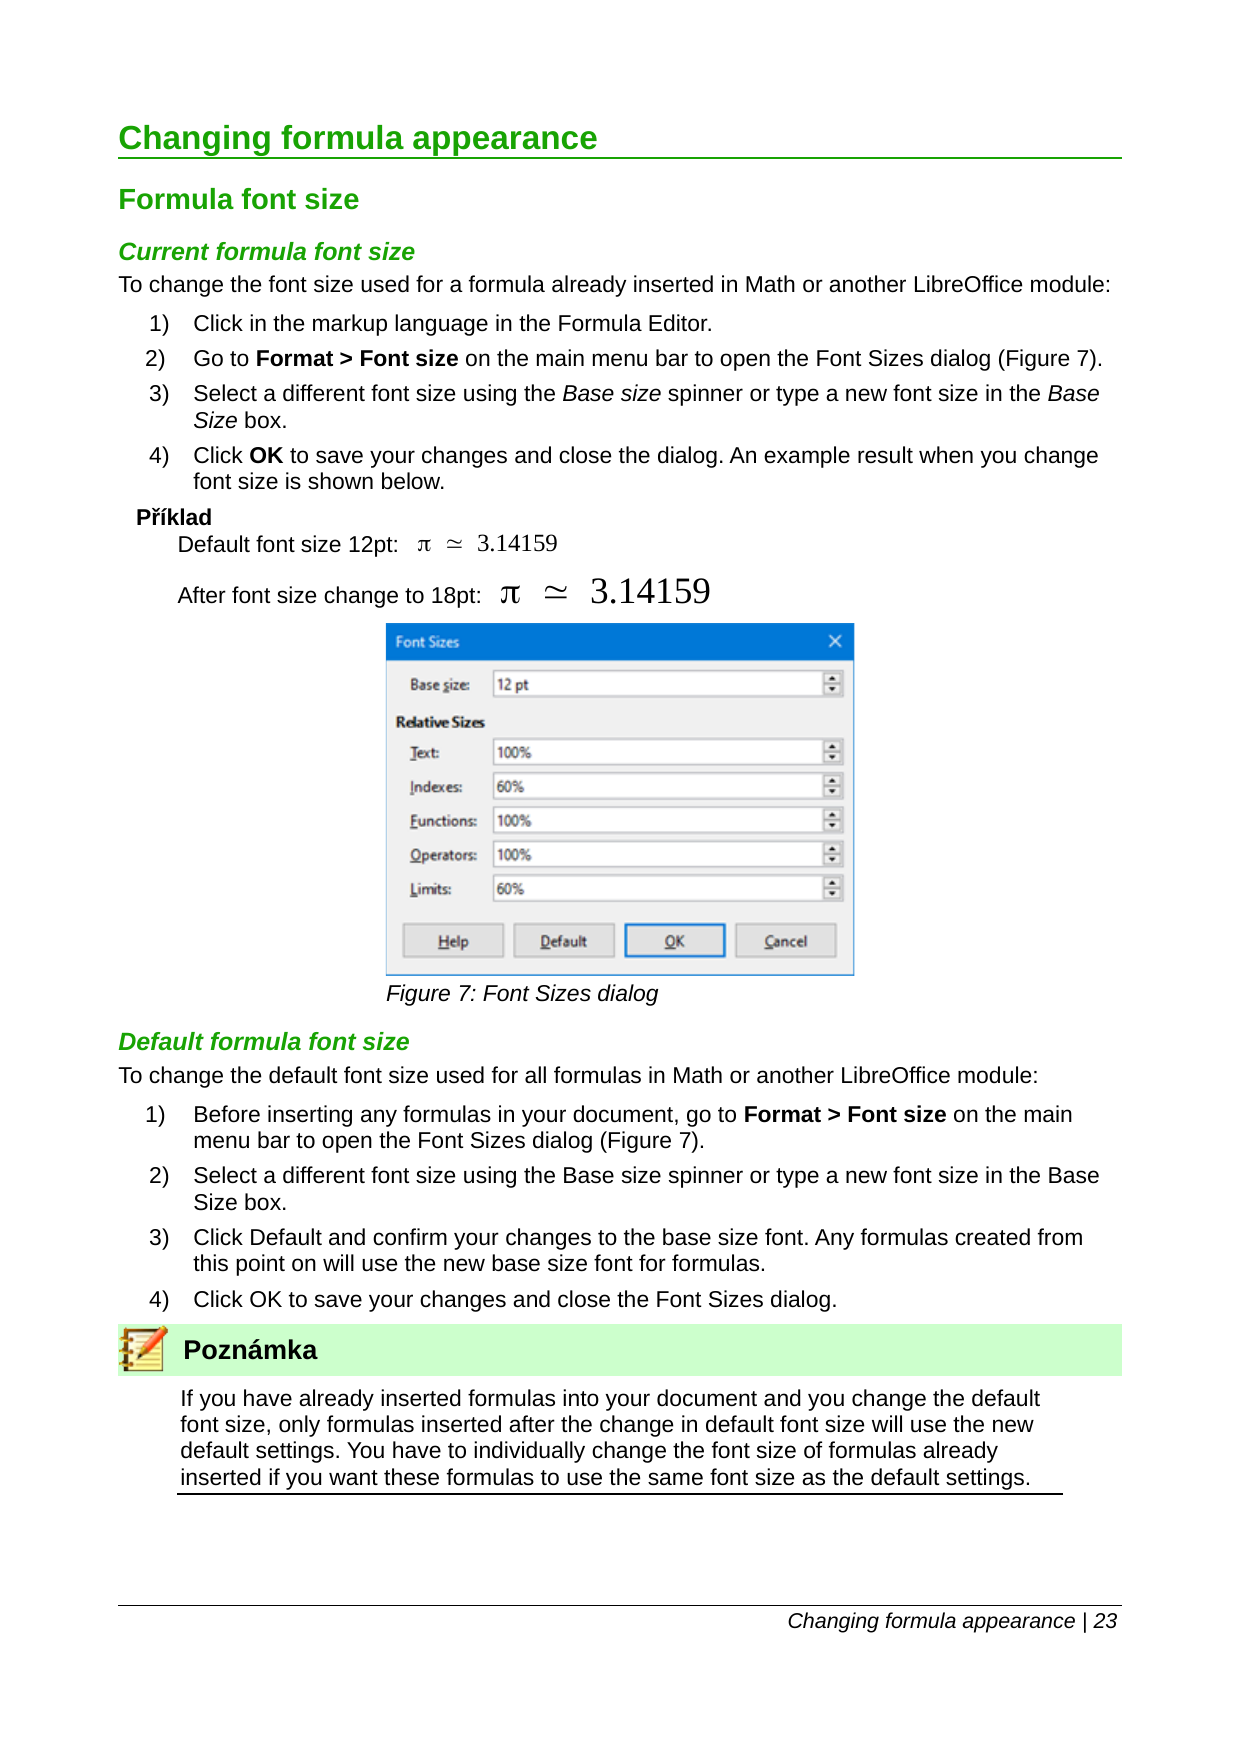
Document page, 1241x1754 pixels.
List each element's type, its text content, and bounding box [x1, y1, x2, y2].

list Select a different font size using the Base size spinner or type a new font size in the Base Size box. [169, 380, 1122, 433]
list Click OK to save your changes and close the Font Sizes dialog. [169, 1286, 1122, 1312]
text Příklad [136, 503, 1122, 530]
text Default font size 12pt: [177, 530, 1122, 557]
picture [119, 1324, 170, 1375]
text After font size change to 18pt: [177, 570, 1122, 611]
subtitle Current formula font size [118, 236, 1122, 265]
list Click in the markup language in the Formula Editor. [169, 310, 1122, 336]
subtitle Poznámka [118, 1324, 1122, 1376]
list Click Default and confirm your changes to the base size font. Any formulas created from this point on will use the new base size font for formulas. [169, 1224, 1122, 1277]
subtitle Default formula font size [118, 1027, 1122, 1056]
list Go to Format > Font size on the main menu bar to open the Font Sizes dialog (Figure 7). [165, 345, 1122, 372]
text To change the font size used for a formula already inserted in Math or another LibreOffice module: [118, 271, 1122, 297]
list Click OK to save your changes and close the dialog. An example result when you change font size is shown below. [169, 442, 1122, 495]
text Figure 7: Font Sizes dialog [386, 976, 854, 1007]
picture [385, 623, 855, 976]
text To change the default font size used for all formulas in Math or another LibreOffice module: [118, 1062, 1122, 1088]
text If you have already inserted formulas into your document and you change the default font size, only formulas inserted after the change in default font size will use the new default settings. You have to individually change the font size of formulas already inserted if you want these formulas to use the same font size as the default settings. [177, 1382, 1063, 1493]
list Before inserting any formulas in your document, go to Format > Font size on the main menu bar to open the Font Sizes dialog (Figure 7). [165, 1101, 1122, 1154]
subtitle Changing formula appearance [118, 118, 1122, 157]
list Select a different font size using the Base size spinner or type a new font size in the Base Size box. [169, 1162, 1122, 1215]
subtitle Formula font size [118, 182, 1122, 216]
